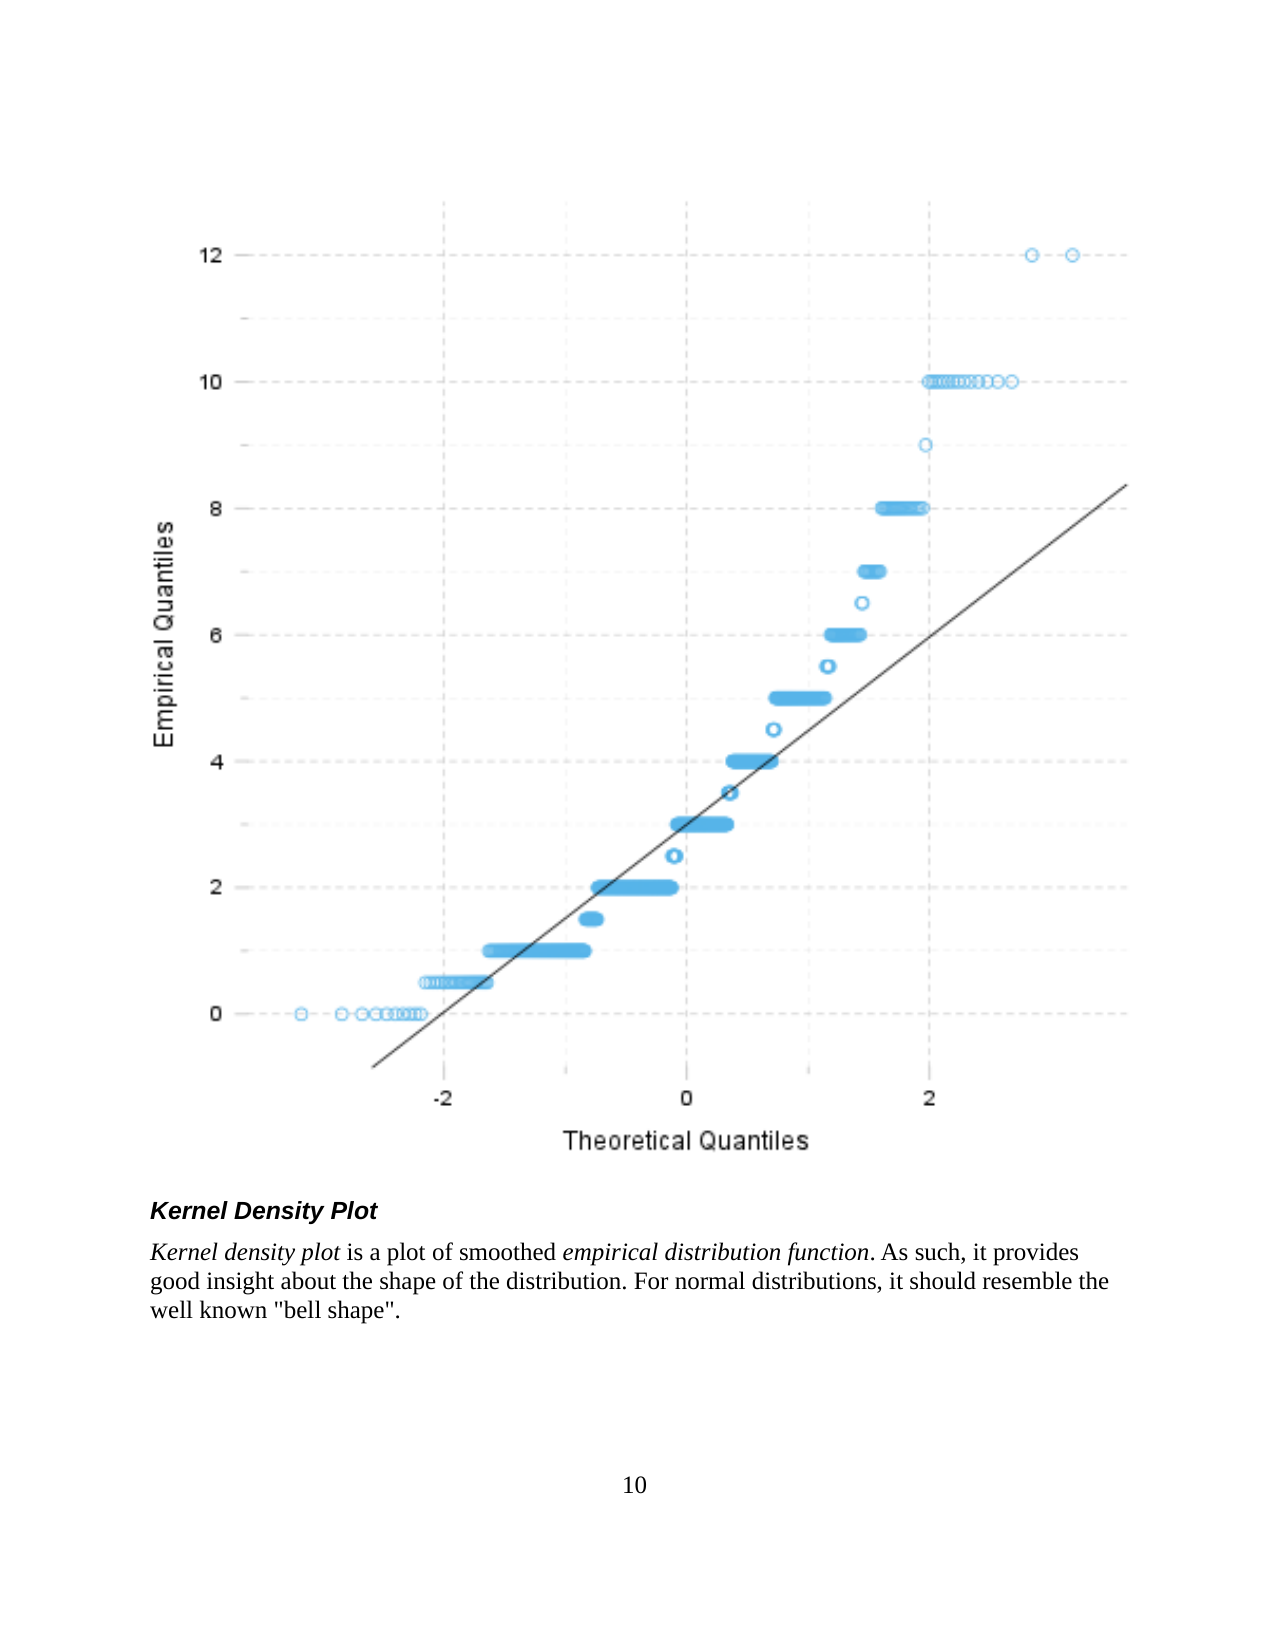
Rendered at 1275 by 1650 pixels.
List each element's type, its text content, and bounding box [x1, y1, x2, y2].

text Kernel density plot is a plot of smoothed empirical distribution function. As such, it provides good insight about the shape of the distribution. For normal distributions, it should resemble the well known "bell shape". [150, 1237, 1125, 1324]
subtitle Kernel Density Plot [150, 1196, 1125, 1225]
picture [150, 150, 1163, 1163]
